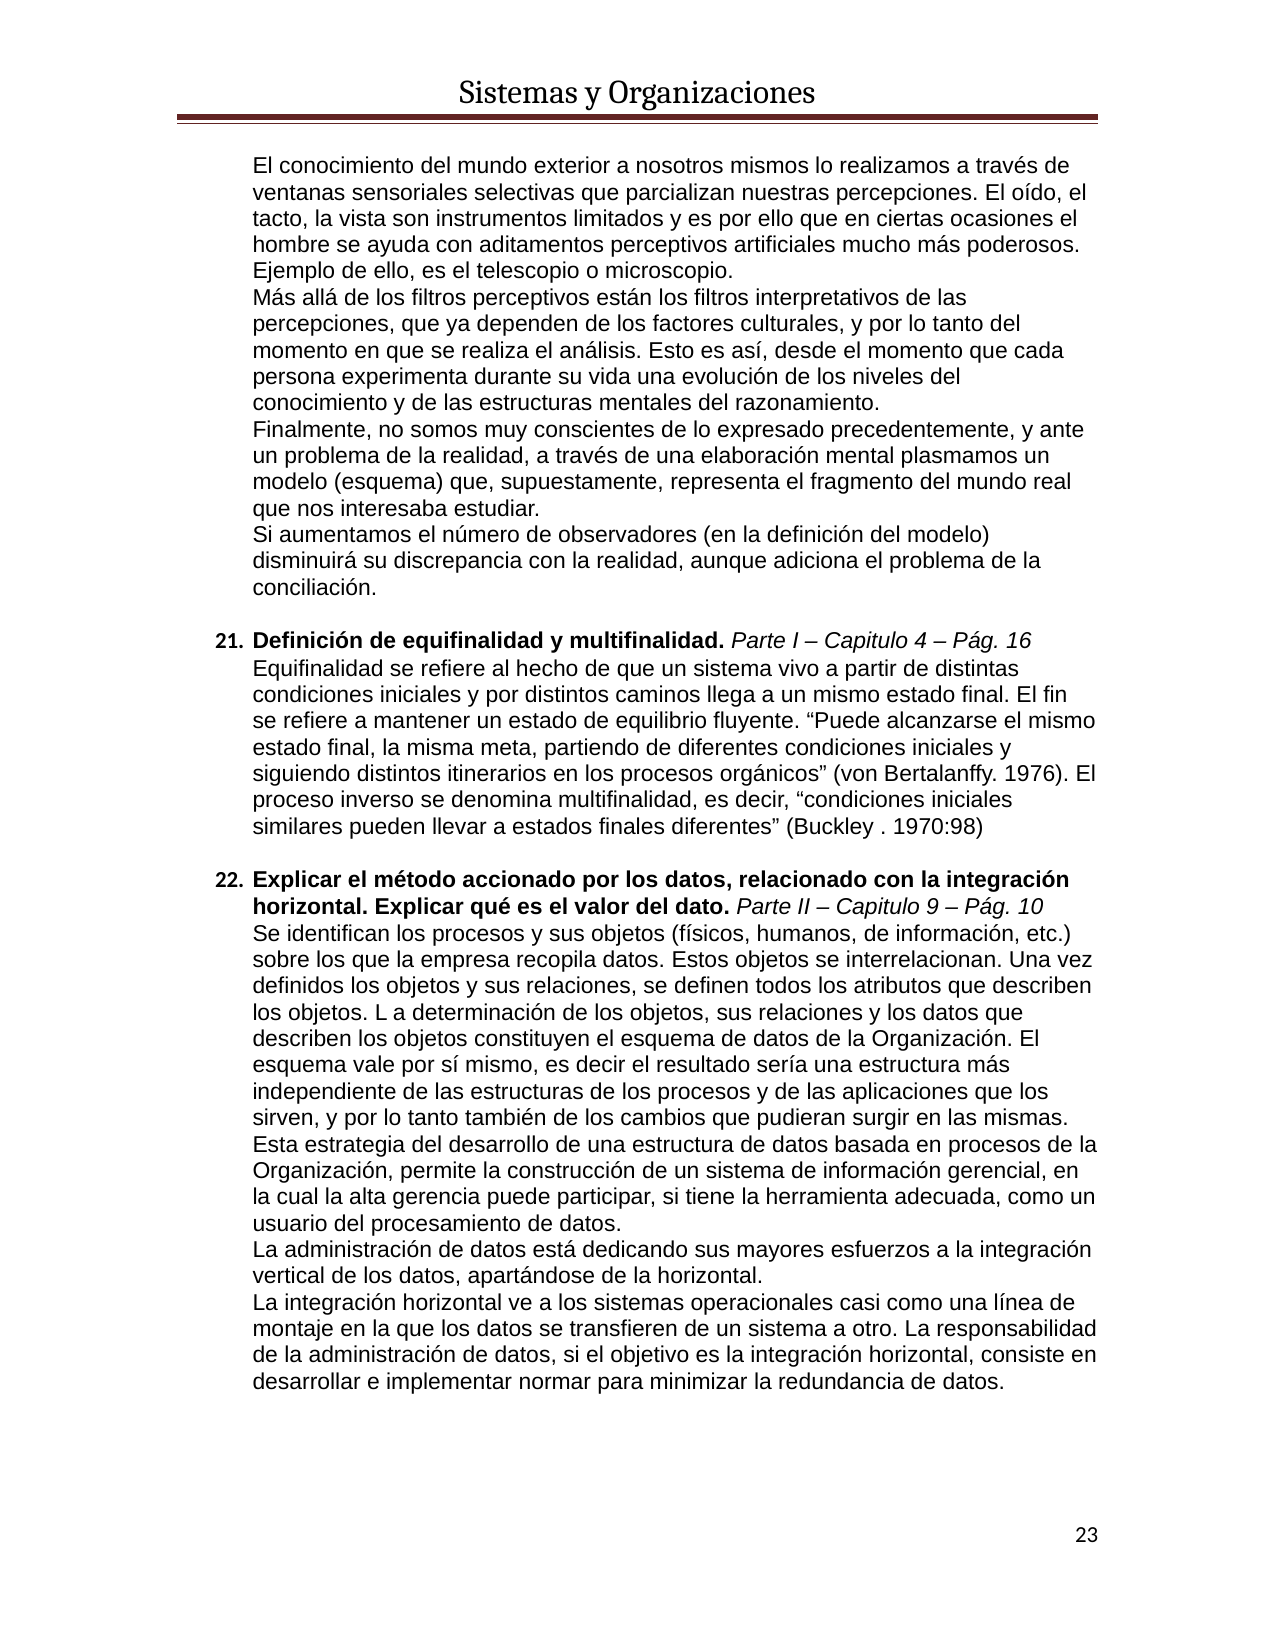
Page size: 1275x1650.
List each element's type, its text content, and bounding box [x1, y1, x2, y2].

list Más allá de los filtros perceptivos están los filtros interpretativos de las percepciones, que ya dependen de los factores culturales, y por lo tanto del momento en que se realiza el análisis. Esto es así, desde el momento que cada persona experimenta durante su vida una evolución de los niveles del conocimiento y de las estructuras mentales del razonamiento. [252, 284, 1098, 416]
list Si aumentamos el número de observadores (en la definición del modelo) disminuirá su discrepancia con la realidad, aunque adiciona el problema de la conciliación. [252, 521, 1098, 600]
list Definición de equifinalidad y multifinalidad. Parte I – Capitulo 4 – Pág. 16 [215, 626, 1098, 654]
list Finalmente, no somos muy conscientes de lo expresado precedentemente, y ante un problema de la realidad, a través de una elaboración mental plasmamos un modelo (esquema) que, supuestamente, representa el fragmento del mundo real que nos interesaba estudiar. [252, 416, 1098, 521]
list Se identifican los procesos y sus objetos (físicos, humanos, de información, etc.) sobre los que la empresa recopila datos. Estos objetos se interrelacionan. Una vez definidos los objetos y sus relaciones, se definen todos los atributos que describen los objetos. L a determinación de los objetos, sus relaciones y los datos que describen los objetos constituyen el esquema de datos de la Organización. El esquema vale por sí mismo, es decir el resultado sería una estructura más independiente de las estructuras de los procesos y de las aplicaciones que los sirven, y por lo tanto también de los cambios que pudieran surgir en las mismas. [252, 920, 1098, 1131]
list Explicar el método accionado por los datos, relacionado con la integración horizontal. Explicar qué es el valor del dato. Parte II – Capitulo 9 – Pág. 10 [215, 865, 1098, 920]
list Esta estrategia del desarrollo de una estructura de datos basada en procesos de la Organización, permite la construcción de un sistema de información gerencial, en la cual la alta gerencia puede participar, si tiene la herramienta adecuada, como un usuario del procesamiento de datos. [252, 1131, 1098, 1236]
list El conocimiento del mundo exterior a nosotros mismos lo realizamos a través de ventanas sensoriales selectivas que parcializan nuestras percepciones. El oído, el tacto, la vista son instrumentos limitados y es por ello que en ciertas ocasiones el hombre se ayuda con aditamentos perceptivos artificiales mucho más poderosos. Ejemplo de ello, es el telescopio o microscopio. [252, 152, 1098, 284]
list Equifinalidad se refiere al hecho de que un sistema vivo a partir de distintas condiciones iniciales y por distintos caminos llega a un mismo estado final. El fin se refiere a mantener un estado de equilibrio fluyente. “Puede alcanzarse el mismo estado final, la misma meta, partiendo de diferentes condiciones iniciales y siguiendo distintos itinerarios en los procesos orgánicos” (von Bertalanffy. 1976). El proceso inverso se denomina multifinalidad, es decir, “condiciones iniciales similares pueden llevar a estados finales diferentes” (Buckley . 1970:98) [252, 654, 1098, 839]
list La administración de datos está dedicando sus mayores esfuerzos a la integración vertical de los datos, apartándose de la horizontal. [252, 1236, 1098, 1289]
list La integración horizontal ve a los sistemas operacionales casi como una línea de montaje en la que los datos se transfieren de un sistema a otro. La responsabilidad de la administración de datos, si el objetivo es la integración horizontal, consiste en desarrollar e implementar normar para minimizar la redundancia de datos. [252, 1289, 1098, 1394]
